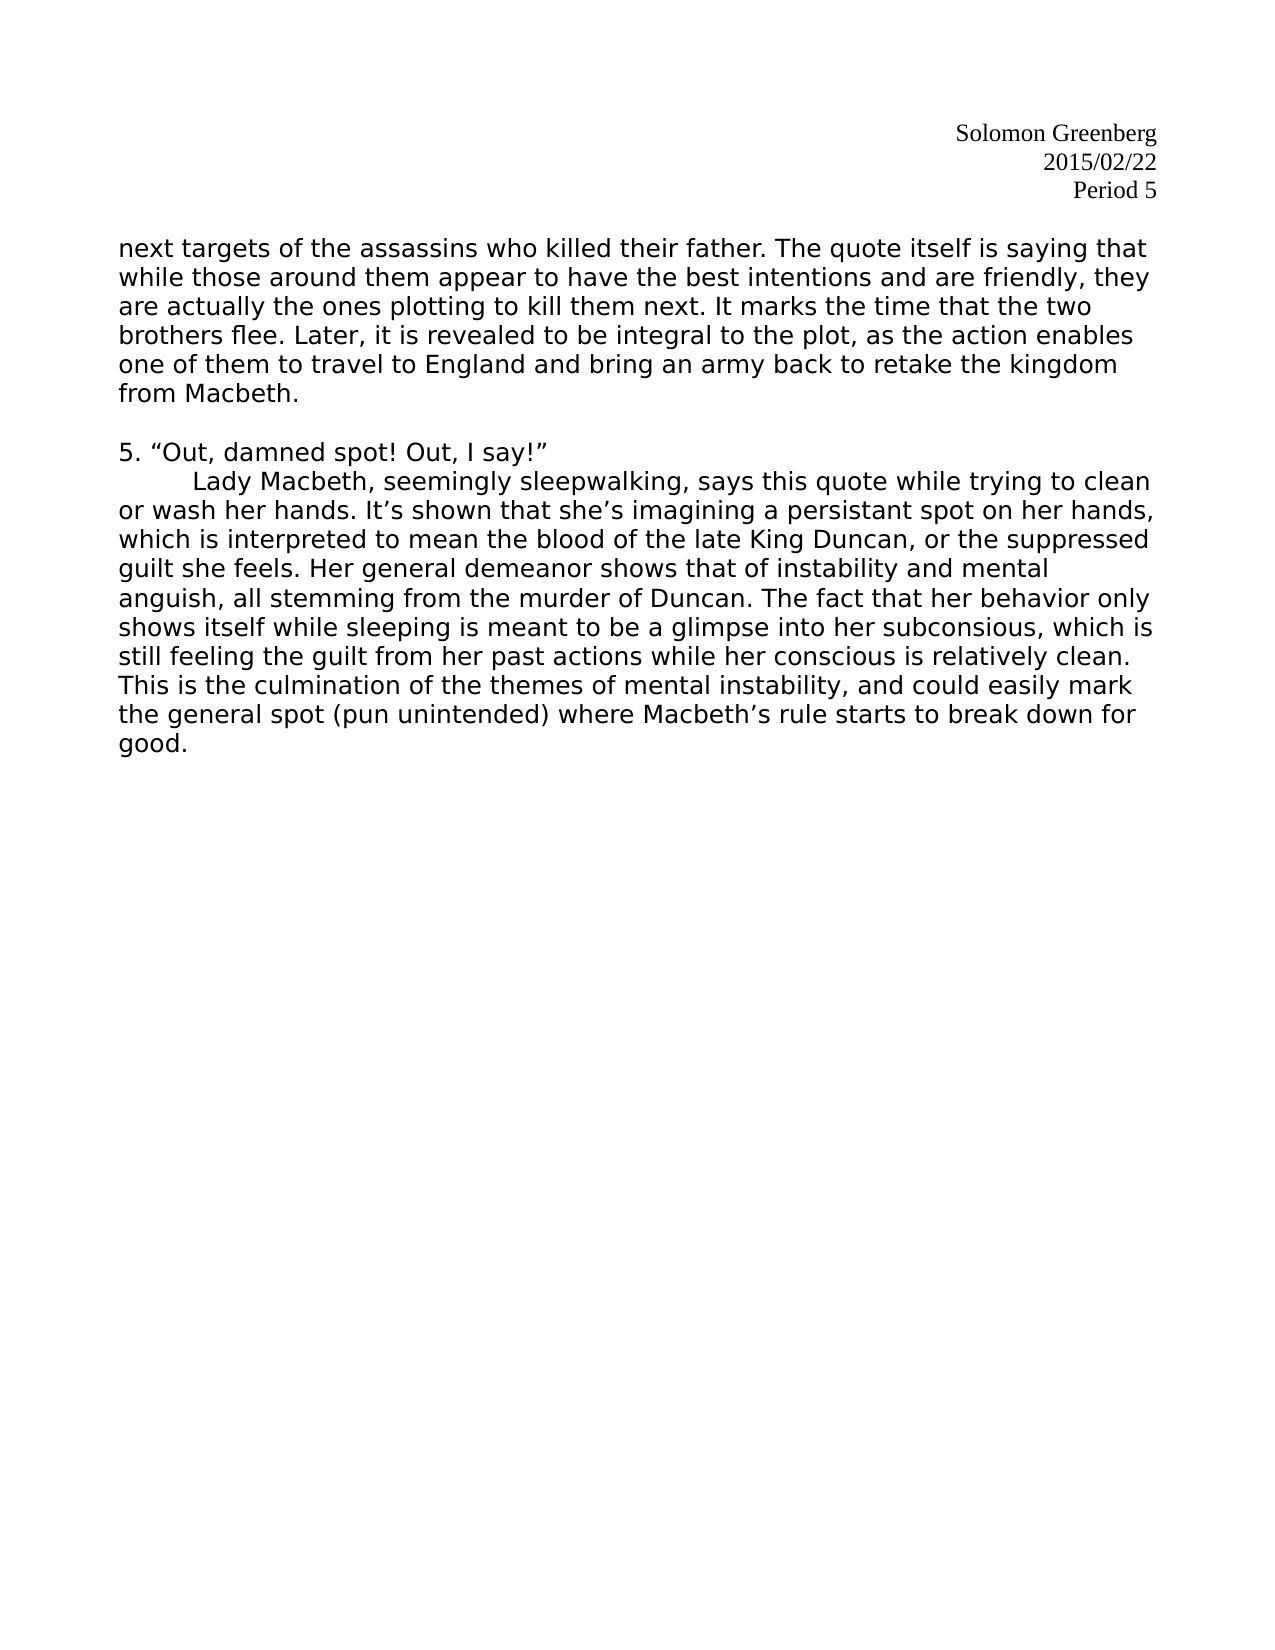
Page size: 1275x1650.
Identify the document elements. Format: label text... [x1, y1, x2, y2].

text Lady Macbeth, seemingly sleepwalking, says this quote while trying to clean or wash her hands. It’s shown that she’s imagining a persistant spot on her hands, which is interpreted to mean the blood of the late King Duncan, or the suppressed guilt she feels. Her general demeanor shows that of instability and mental anguish, all stemming from the murder of Duncan. The fact that her behavior only shows itself while sleeping is meant to be a glimpse into her subconsious, which is still feeling the guilt from her past actions while her conscious is relatively clean. This is the culmination of the themes of mental instability, and could easily mark the general spot (pun unintended) where Macbeth’s rule starts to break down for good. [118, 467, 1157, 759]
text next targets of the assassins who killed their father. The quote itself is saying that while those around them appear to have the best intentions and are friendly, they are actually the ones plotting to kill them next. It marks the time that the two brothers flee. Later, it is revealed to be integral to the plot, as the action enables one of them to travel to England and bring an army back to retake the kingdom from Macbeth. [118, 234, 1157, 409]
text 5. “Out, damned spot! Out, I say!” [118, 438, 1157, 467]
